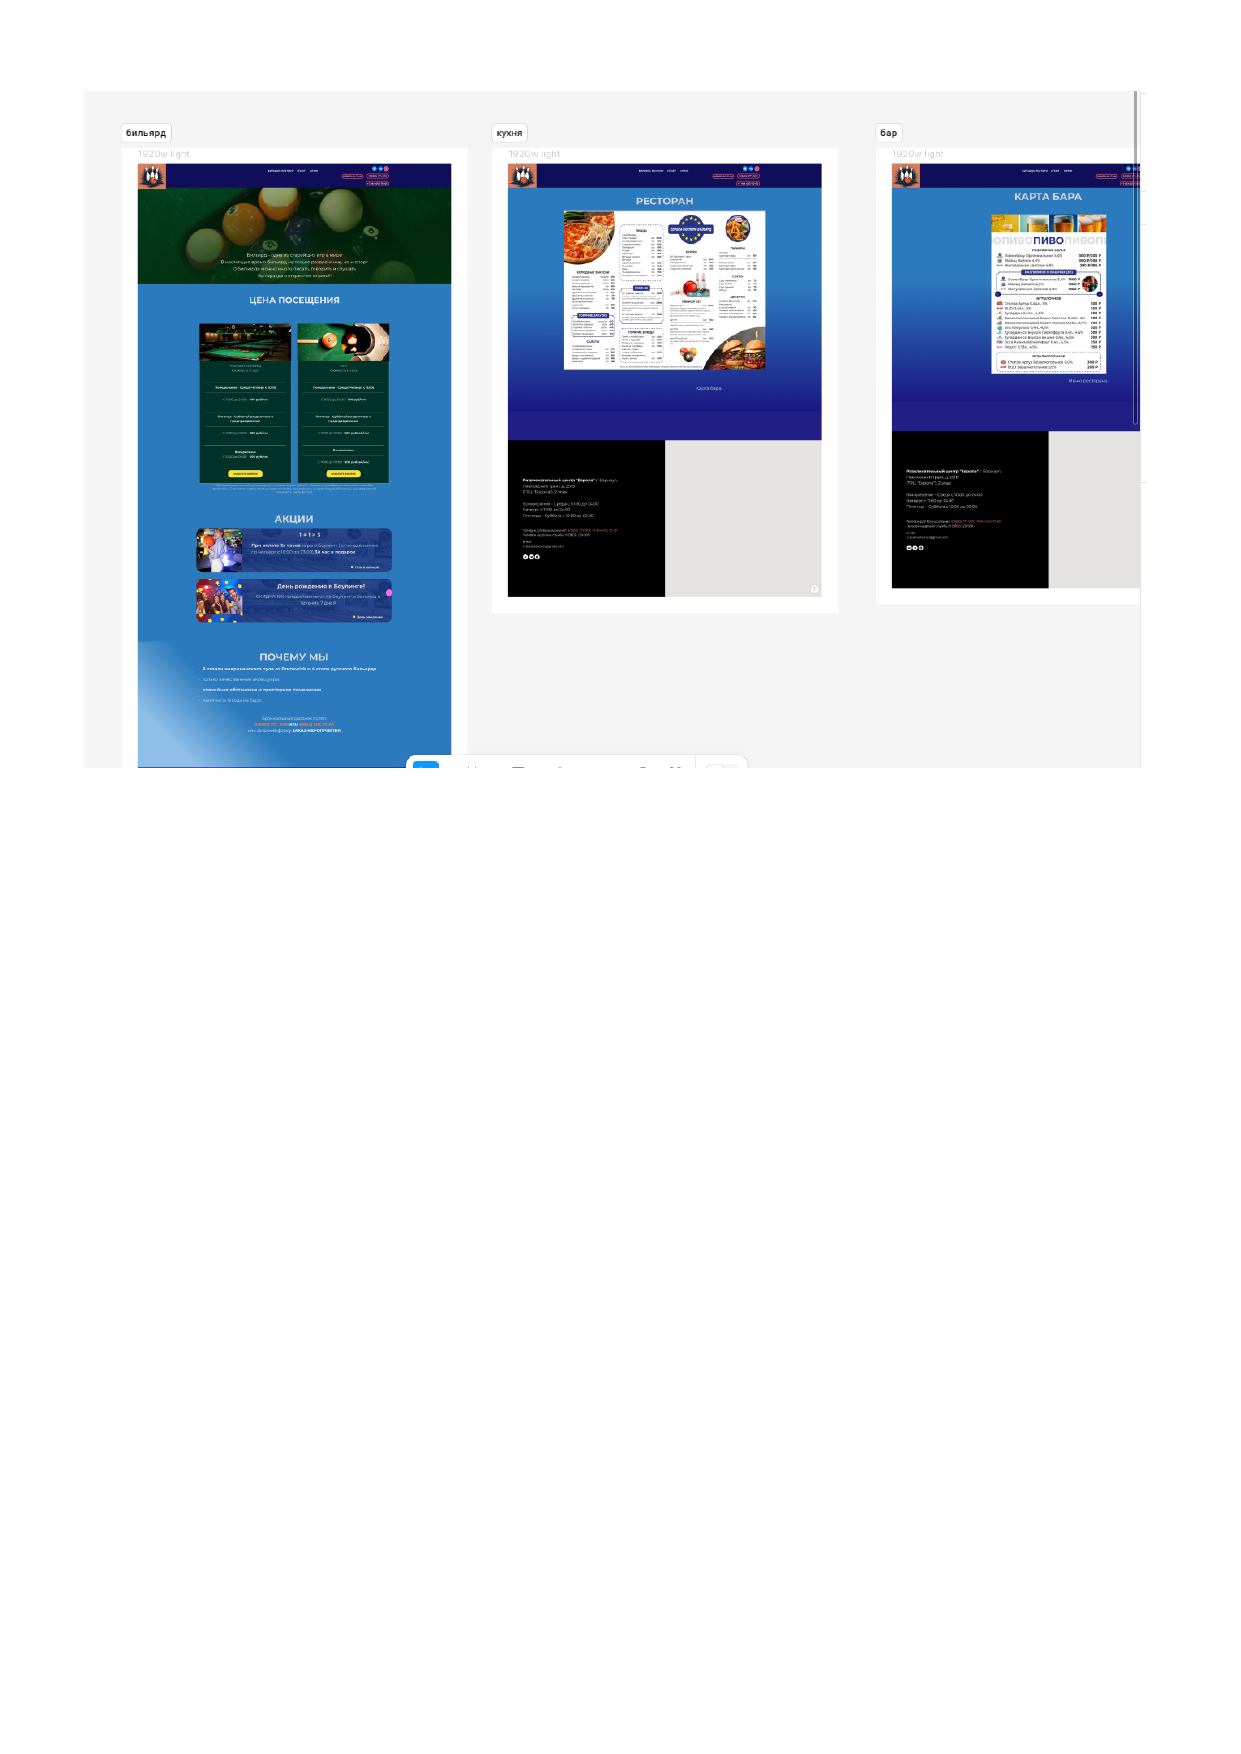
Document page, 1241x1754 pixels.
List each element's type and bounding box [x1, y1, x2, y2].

picture [83, 91, 1147, 768]
